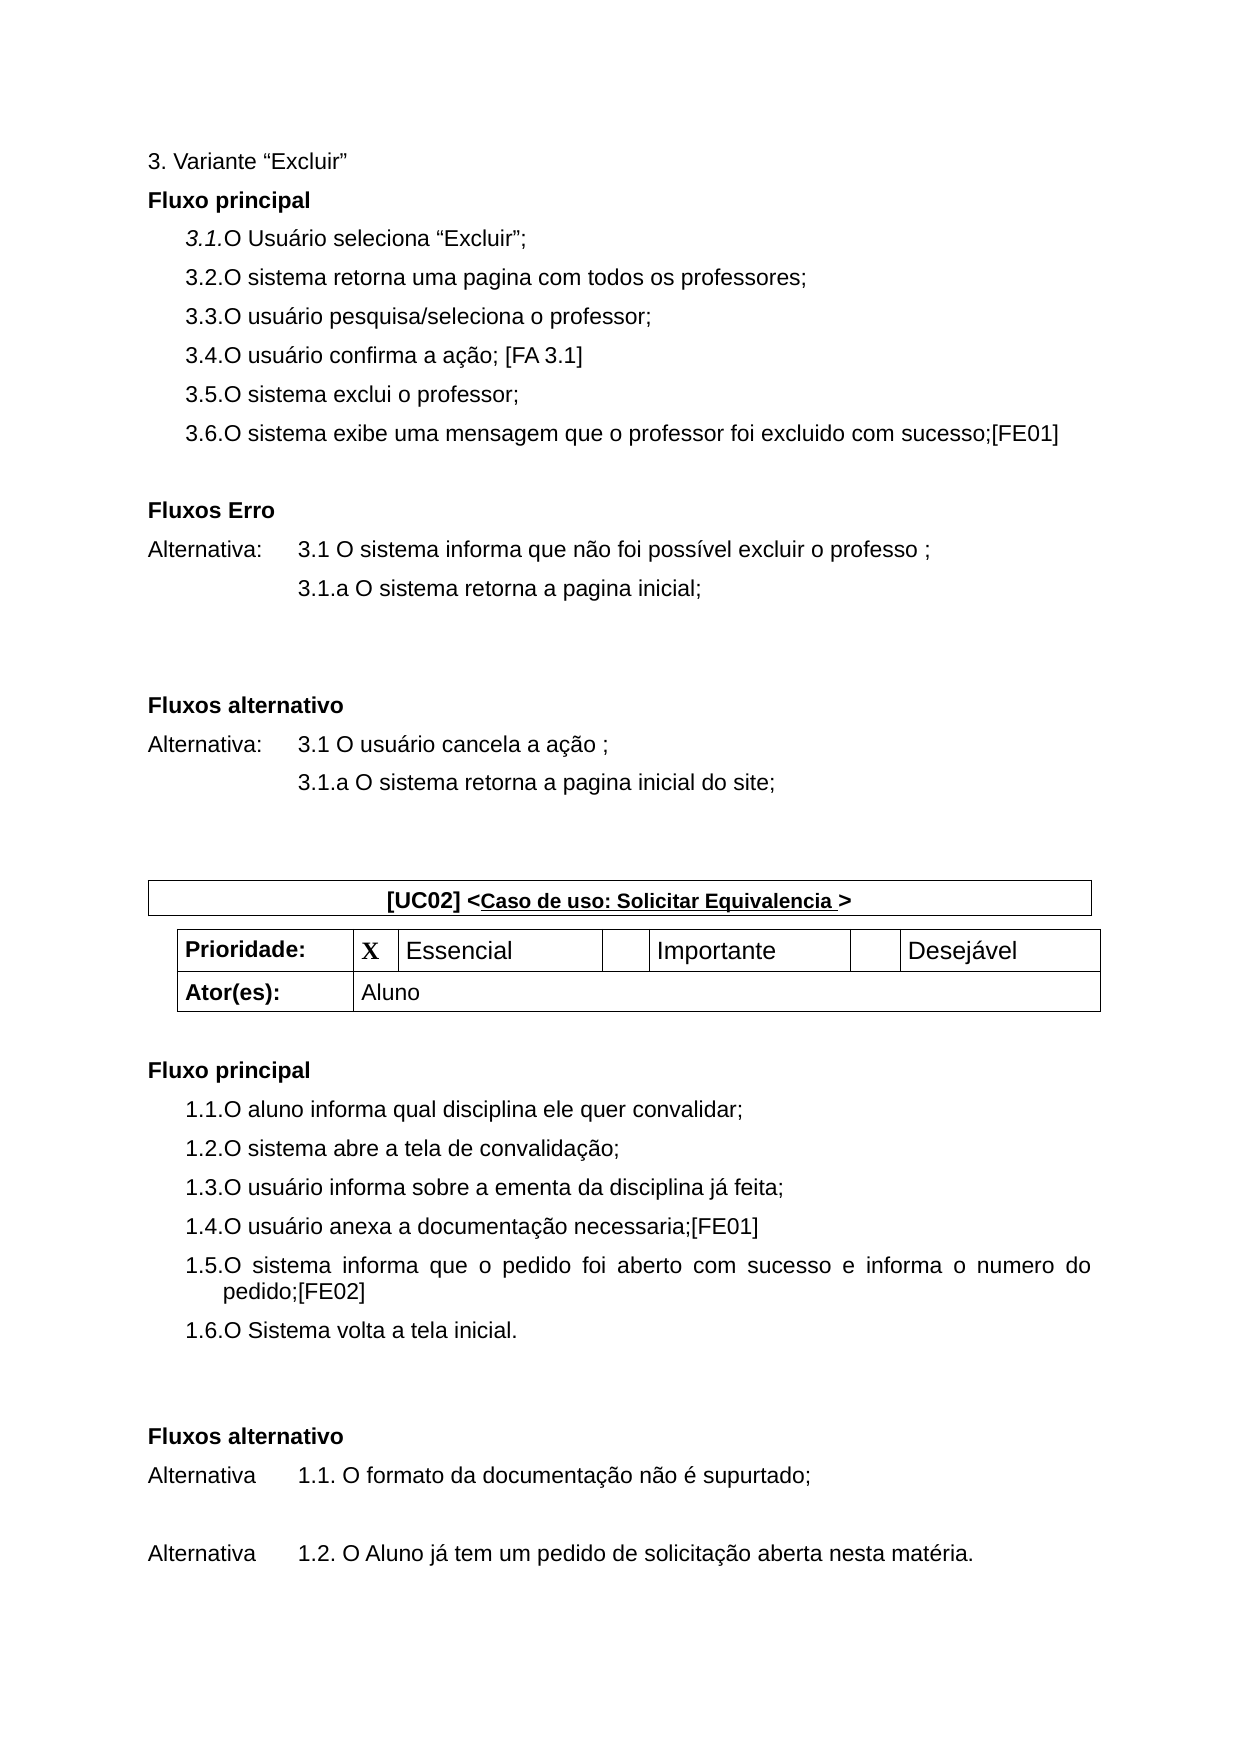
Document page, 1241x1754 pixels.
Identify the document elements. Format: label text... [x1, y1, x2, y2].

list O Sistema volta a tela inicial. [185, 1317, 1092, 1343]
table_header X [354, 930, 398, 971]
text Fluxo principal [148, 187, 1092, 213]
table_header [603, 930, 649, 971]
list O sistema exclui o professor; [185, 381, 1092, 407]
text 3.1.a O sistema retorna a pagina inicial; [148, 575, 1092, 601]
table_cell Ator(es): [178, 972, 353, 1011]
table_cell Aluno [354, 972, 1100, 1011]
text Fluxo principal [148, 1057, 1092, 1084]
list O usuário informa sobre a ementa da disciplina já feita; [185, 1174, 1092, 1200]
table_header Essencial [399, 930, 602, 971]
text Alternativa: 3.1 O usuário cancela a ação ; [148, 731, 1092, 757]
text 3. Variante “Excluir” [148, 148, 1092, 174]
text Alternativa 1.2. O Aluno já tem um pedido de solicitação aberta nesta matéria. [148, 1540, 1092, 1566]
list O usuário anexa a documentação necessaria;[FE01] [185, 1213, 1092, 1239]
text 3.1.a O sistema retorna a pagina inicial do site; [148, 769, 1092, 796]
list O sistema retorna uma pagina com todos os professores; [185, 264, 1092, 291]
table_header Desejável [901, 930, 1100, 971]
list O sistema abre a tela de convalidação; [185, 1135, 1092, 1161]
text Alternativa 1.1. O formato da documentação não é supurtado; [148, 1462, 1092, 1488]
list O sistema exibe uma mensagem que o professor foi excluido com sucesso;[FE01] [185, 420, 1092, 446]
table_header Prioridade: [178, 930, 353, 971]
list O Usuário seleciona “Excluir”; [185, 225, 1092, 252]
list O usuário confirma a ação; [FA 3.1] [185, 342, 1092, 368]
text Fluxos Erro [148, 497, 1092, 524]
text Fluxos alternativo [148, 692, 1092, 718]
table_header Importante [650, 930, 850, 971]
list O sistema informa que o pedido foi aberto com sucesso e informa o numero do pedido;[FE02] [185, 1252, 1092, 1304]
table_header [851, 930, 900, 971]
text Alternativa: 3.1 O sistema informa que não foi possível excluir o professo ; [148, 536, 1092, 563]
text [UC02] <Caso de uso: Solicitar Equivalencia > [149, 881, 1091, 915]
list O usuário pesquisa/seleciona o professor; [185, 303, 1092, 329]
list O aluno informa qual disciplina ele quer convalidar; [185, 1096, 1092, 1122]
text Fluxos alternativo [148, 1423, 1092, 1449]
